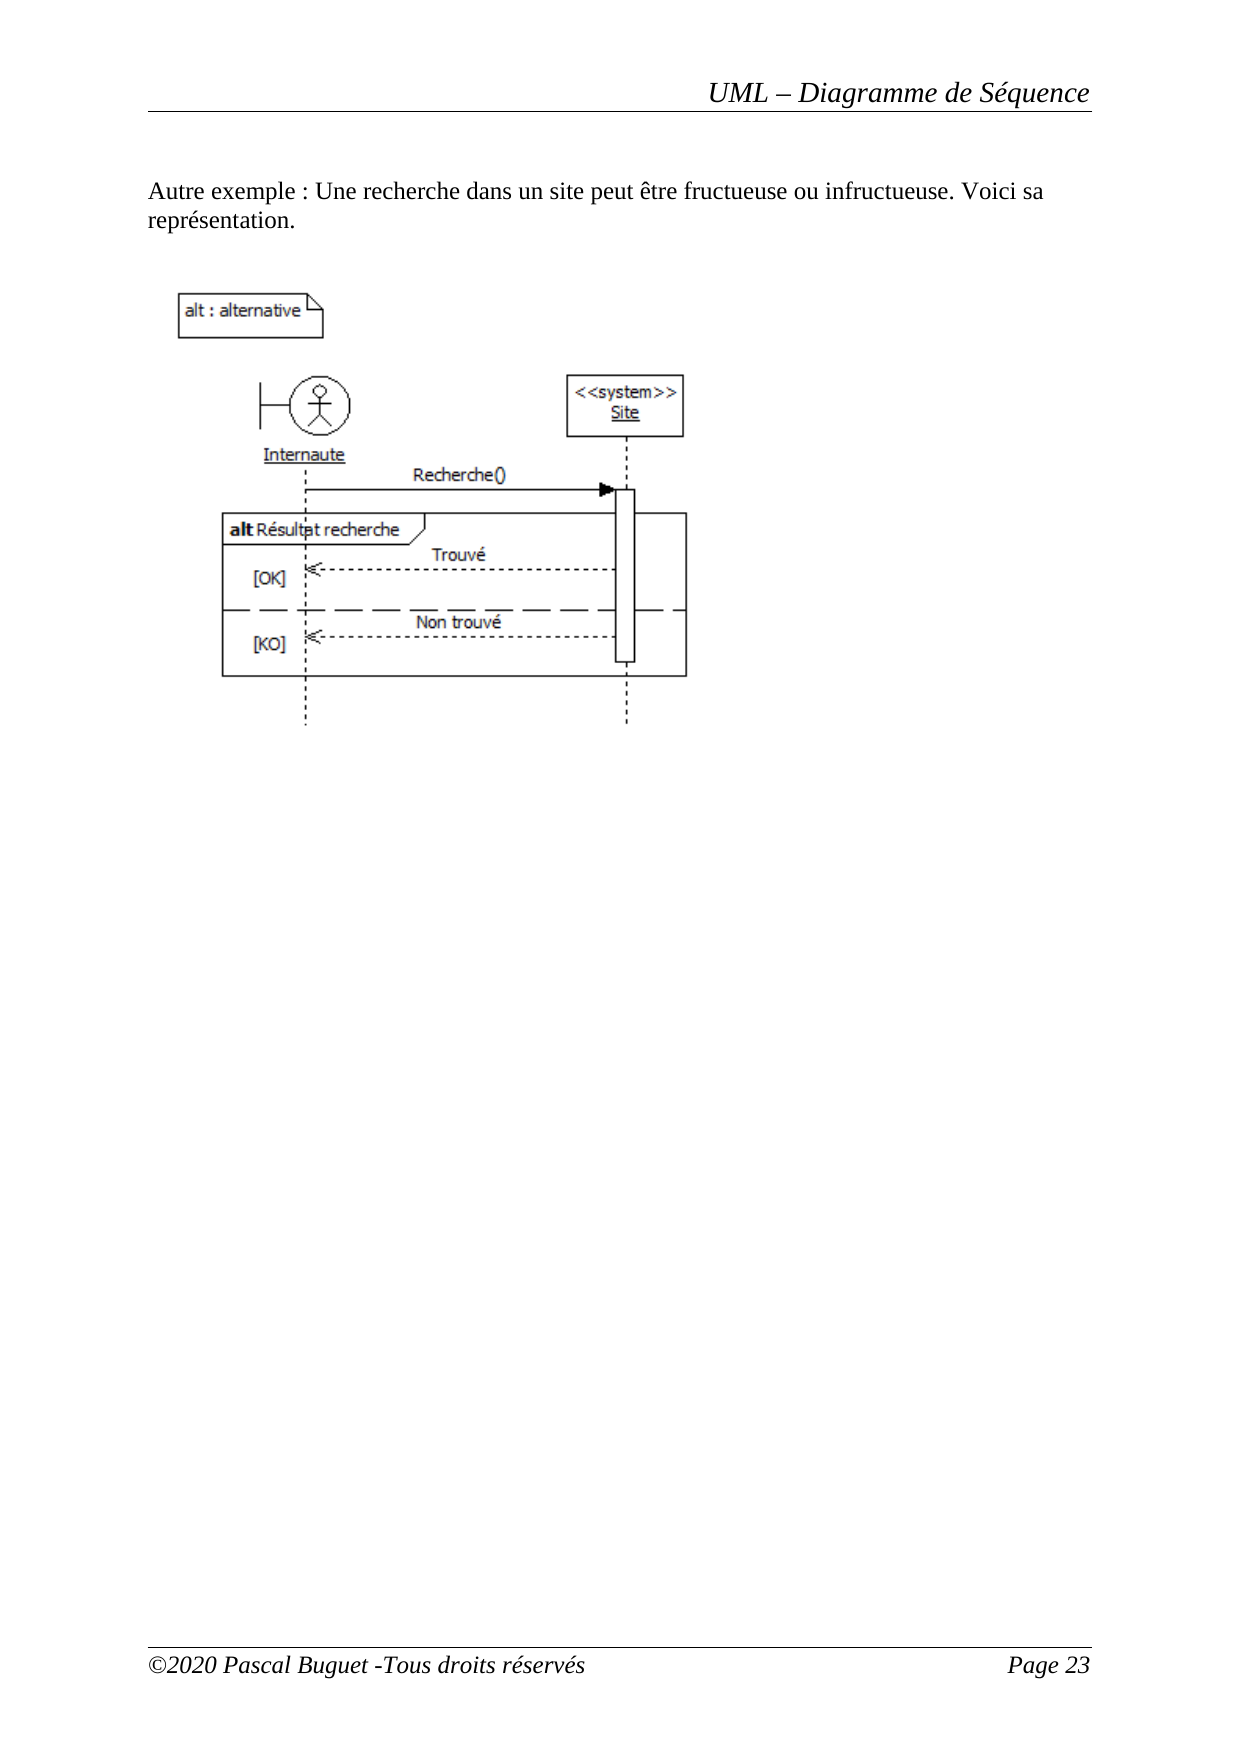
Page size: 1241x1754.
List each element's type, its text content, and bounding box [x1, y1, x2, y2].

text Autre exemple : Une recherche dans un site peut être fructueuse ou infructueuse. Voici sa représentation. [148, 176, 1092, 234]
picture [147, 262, 717, 757]
